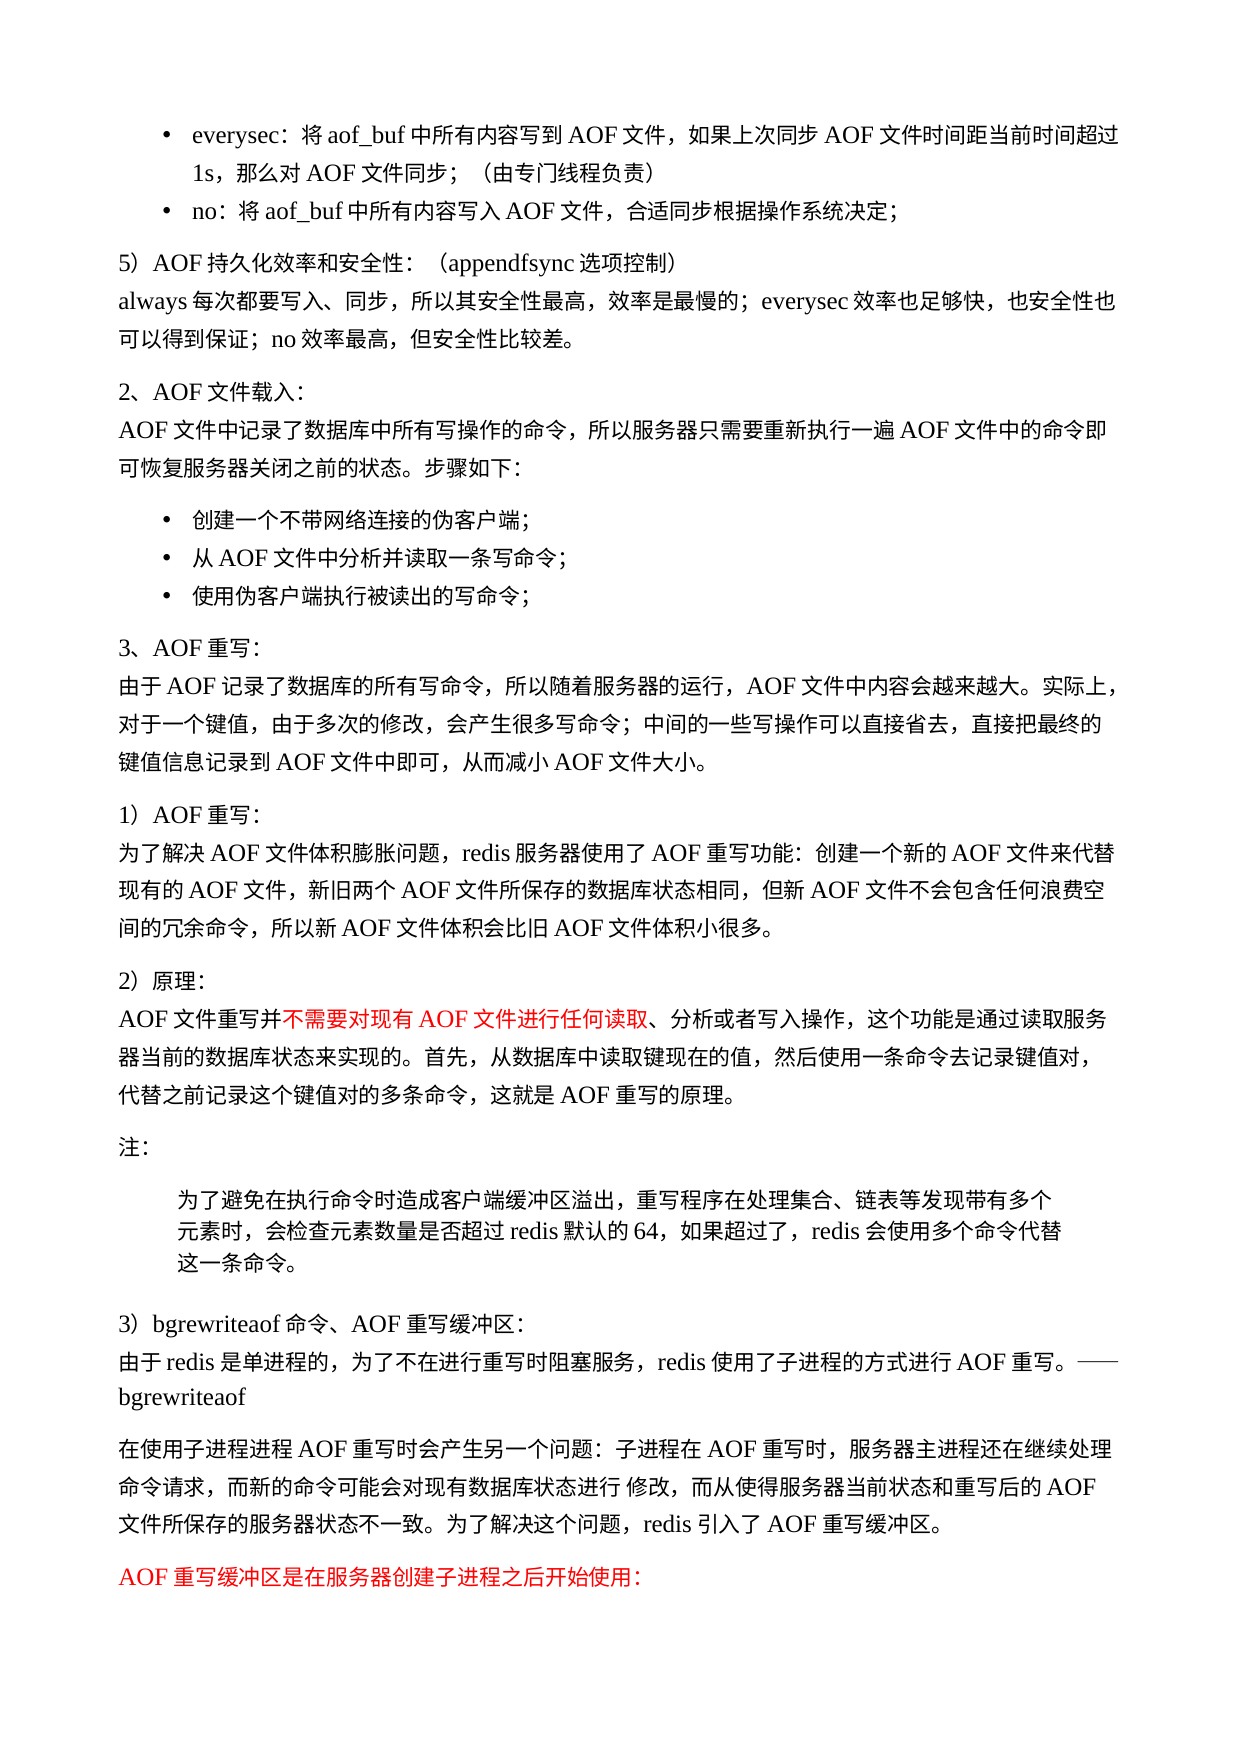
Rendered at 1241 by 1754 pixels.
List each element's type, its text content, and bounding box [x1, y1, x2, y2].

list 创建一个不带网络连接的伪客户端； [162, 503, 1122, 535]
text 2）原理： AOF文件重写并不需要对现有AOF文件进行任何读取、分析或者写入操作，这个功能是通过读取服务器当前的数据库状态来实现的。首先，从数据库中读取键现在的值，然后使用一条命令去记录键值对，代替之前记录这个键值对的多条命令，这就是AOF重写的原理。 [118, 964, 1122, 1109]
text 1）AOF重写： 为了解决AOF文件体积膨胀问题，redis服务器使用了AOF重写功能：创建一个新的AOF文件来代替现有的AOF文件，新旧两个AOF文件所保存的数据库状态相同，但新AOF文件不会包含任何浪费空间的冗余命令，所以新AOF文件体积会比旧AOF文件体积小很多。 [118, 798, 1122, 943]
list 从AOF文件中分析并读取一条写命令； [162, 541, 1122, 573]
text 注： [118, 1130, 1122, 1162]
list no：将aof_buf中所有内容写入AOF文件，合适同步根据操作系统决定； [162, 194, 1122, 226]
text 在使用子进程进程AOF重写时会产生另一个问题：子进程在AOF重写时，服务器主进程还在继续处理命令请求，而新的命令可能会对现有数据库状态进行 修改，而从使得服务器当前状态和重写后的AOF文件所保存的服务器状态不一致。为了解决这个问题，redis引入了AOF重写缓冲区。 [118, 1432, 1122, 1539]
text 2、AOF文件载入： AOF文件中记录了数据库中所有写操作的命令，所以服务器只需要重新执行一遍AOF文件中的命令即可恢复服务器关闭之前的状态。步骤如下： [118, 375, 1122, 482]
list everysec：将aof_buf中所有内容写到AOF文件，如果上次同步AOF文件时间距当前时间超过1s，那么对AOF文件同步；（由专门线程负责） [162, 118, 1122, 188]
text 5）AOF持久化效率和安全性：（appendfsync选项控制） always每次都要写入、同步，所以其安全性最高，效率是最慢的；everysec效率也足够快，也安全性也可以得到保证；no效率最高，但安全性比较差。 [118, 246, 1122, 354]
text 为了避免在执行命令时造成客户端缓冲区溢出，重写程序在处理集合、链表等发现带有多个元素时，会检查元素数量是否超过redis默认的64，如果超过了，redis会使用多个命令代替这一条命令。 [177, 1183, 1063, 1278]
list 使用伪客户端执行被读出的写命令； [162, 579, 1122, 611]
text AOF重写缓冲区是在服务器创建子进程之后开始使用： [118, 1560, 1122, 1592]
text 3、AOF重写： 由于AOF记录了数据库的所有写命令，所以随着服务器的运行，AOF文件中内容会越来越大。实际上，对于一个键值，由于多次的修改，会产生很多写命令；中间的一些写操作可以直接省去，直接把最终的键值信息记录到AOF文件中即可，从而减小AOF文件大小。 [118, 631, 1122, 777]
text 3）bgrewriteaof命令、AOF重写缓冲区： 由于redis是单进程的，为了不在进行重写时阻塞服务，redis使用了子进程的方式进行AOF重写。——bgrewriteaof [118, 1307, 1122, 1411]
